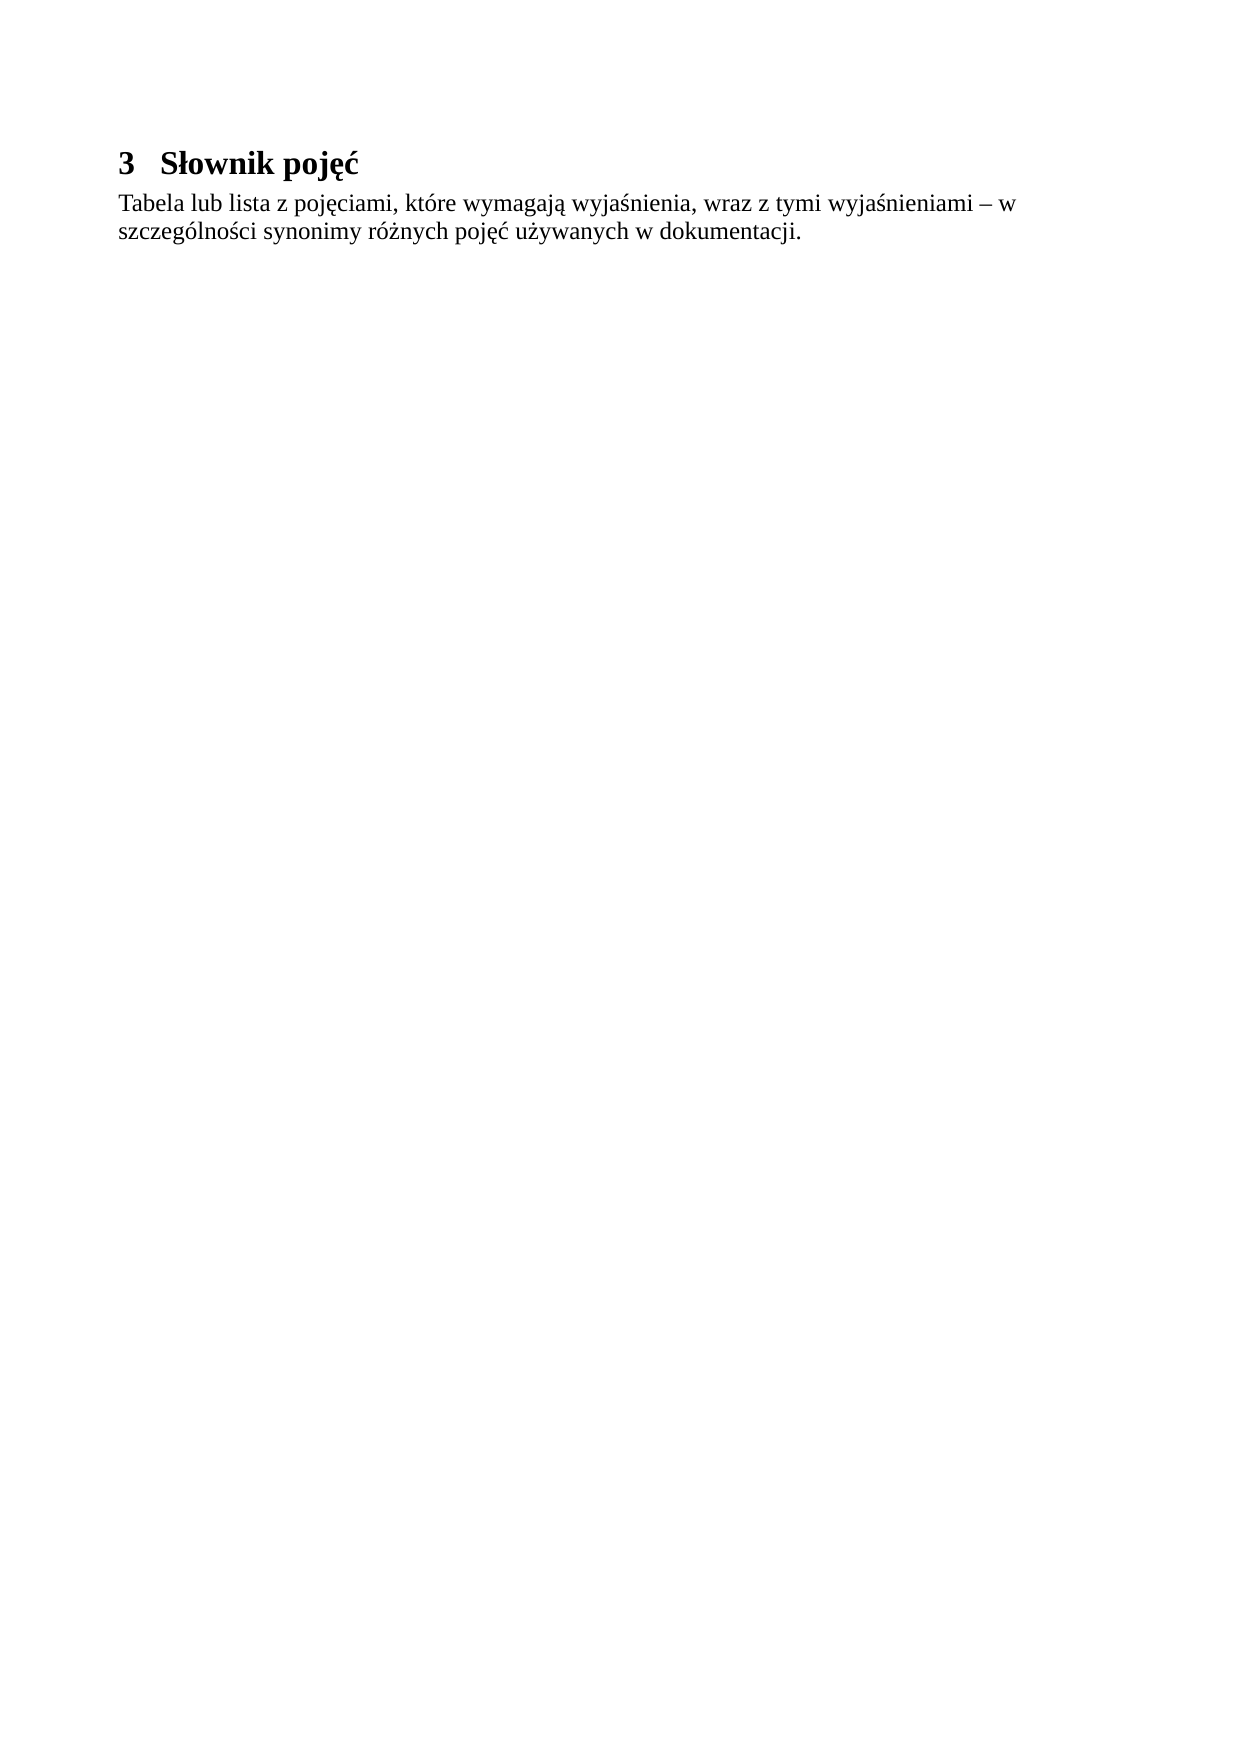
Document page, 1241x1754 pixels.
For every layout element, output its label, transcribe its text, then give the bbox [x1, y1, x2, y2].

subtitle 3 Słownik pojęć [118, 143, 1122, 181]
text Tabela lub lista z pojęciami, które wymagają wyjaśnienia, wraz z tymi wyjaśnieniami – w szczególności synonimy różnych pojęć używanych w dokumentacji. [118, 188, 1122, 245]
